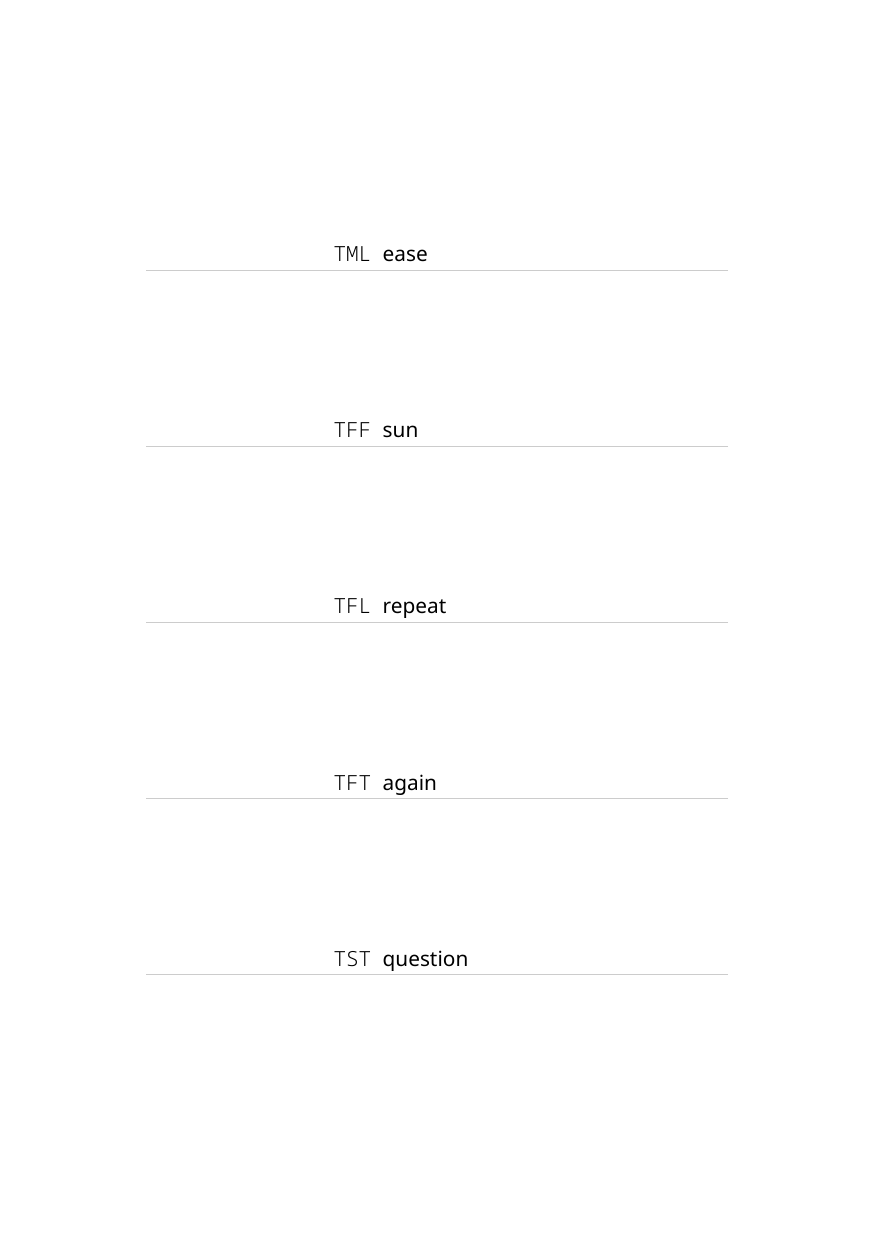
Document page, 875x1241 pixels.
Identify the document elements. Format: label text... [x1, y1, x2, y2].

text TST question [146, 799, 728, 974]
text TFT again [146, 623, 728, 798]
text TFL repeat [146, 447, 728, 622]
text TML ease [146, 94, 728, 270]
text TFF sun [146, 271, 728, 446]
